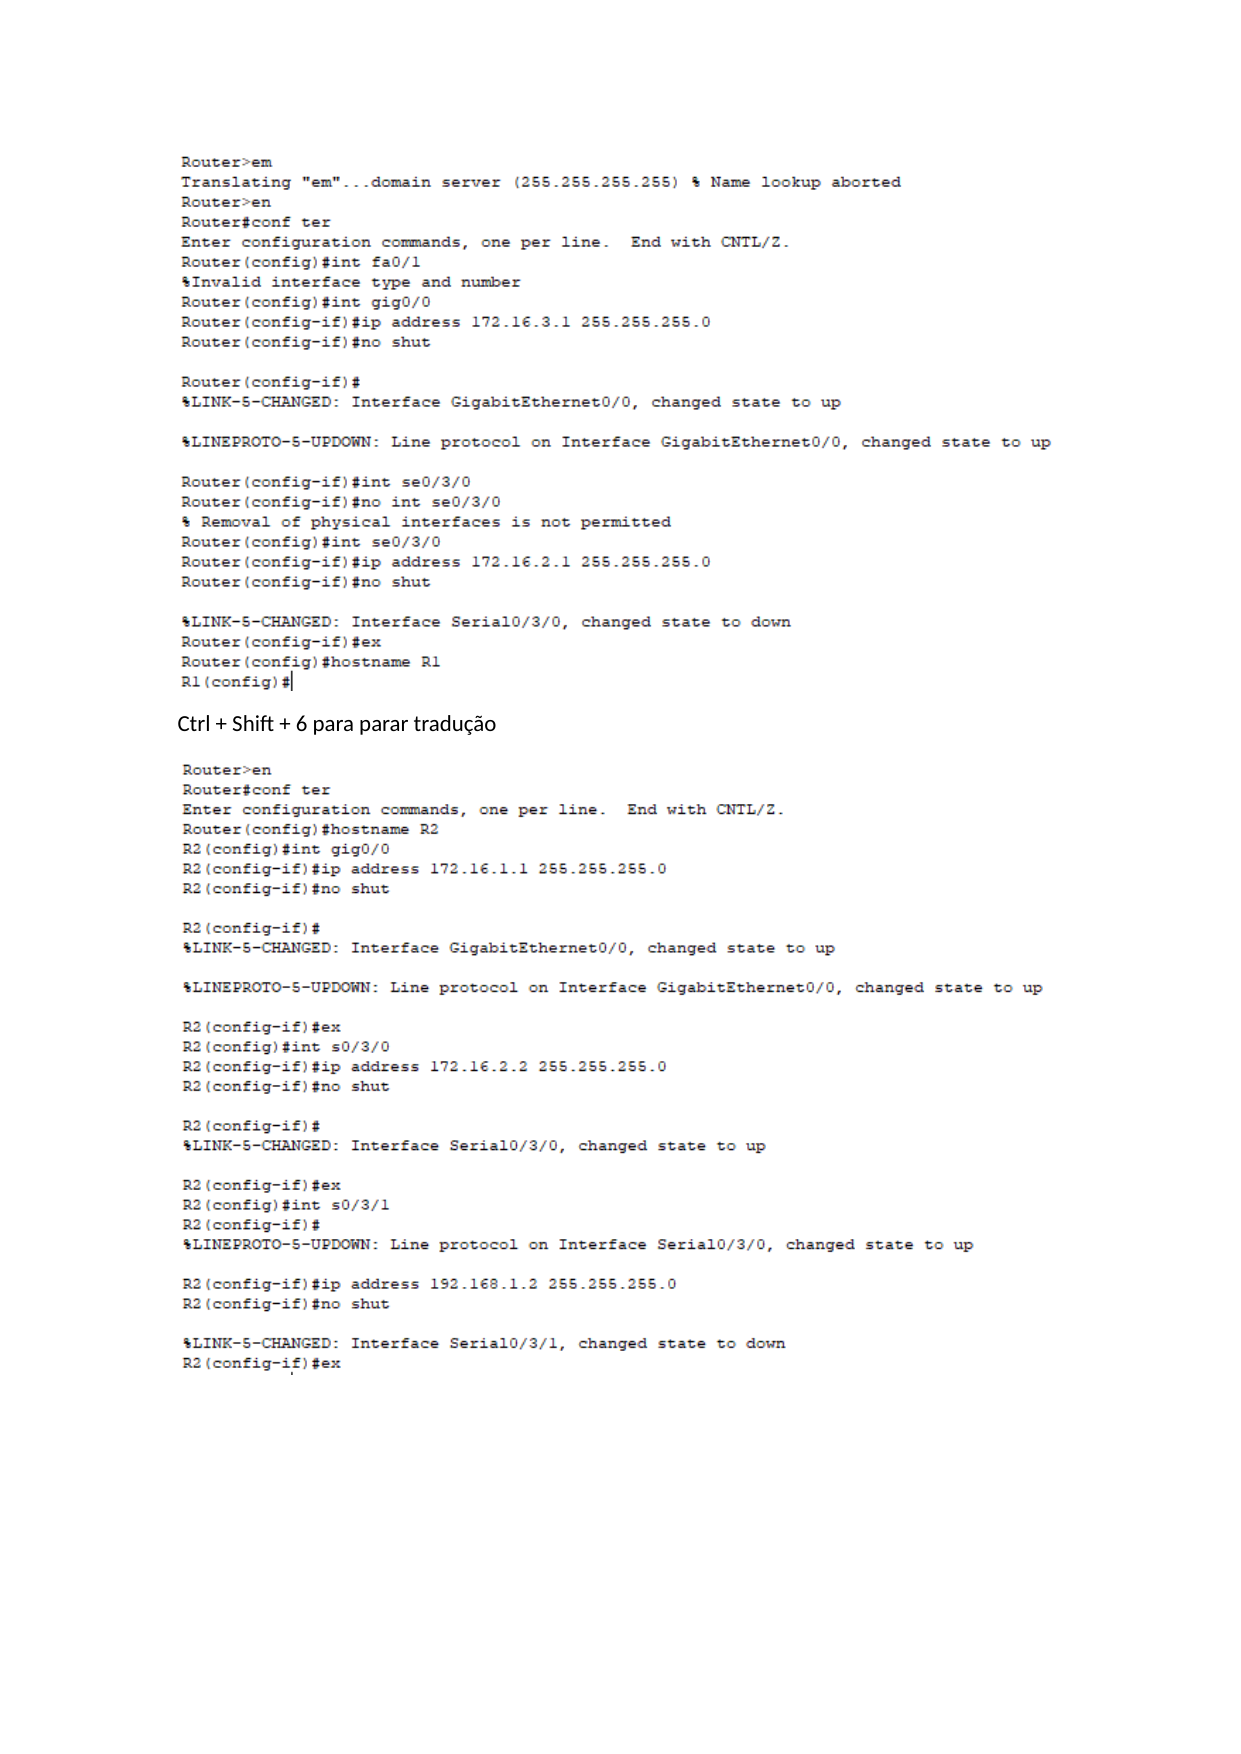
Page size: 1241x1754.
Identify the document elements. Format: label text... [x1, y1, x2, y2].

text Ctrl + Shift + 6 para parar tradução [177, 709, 1063, 737]
